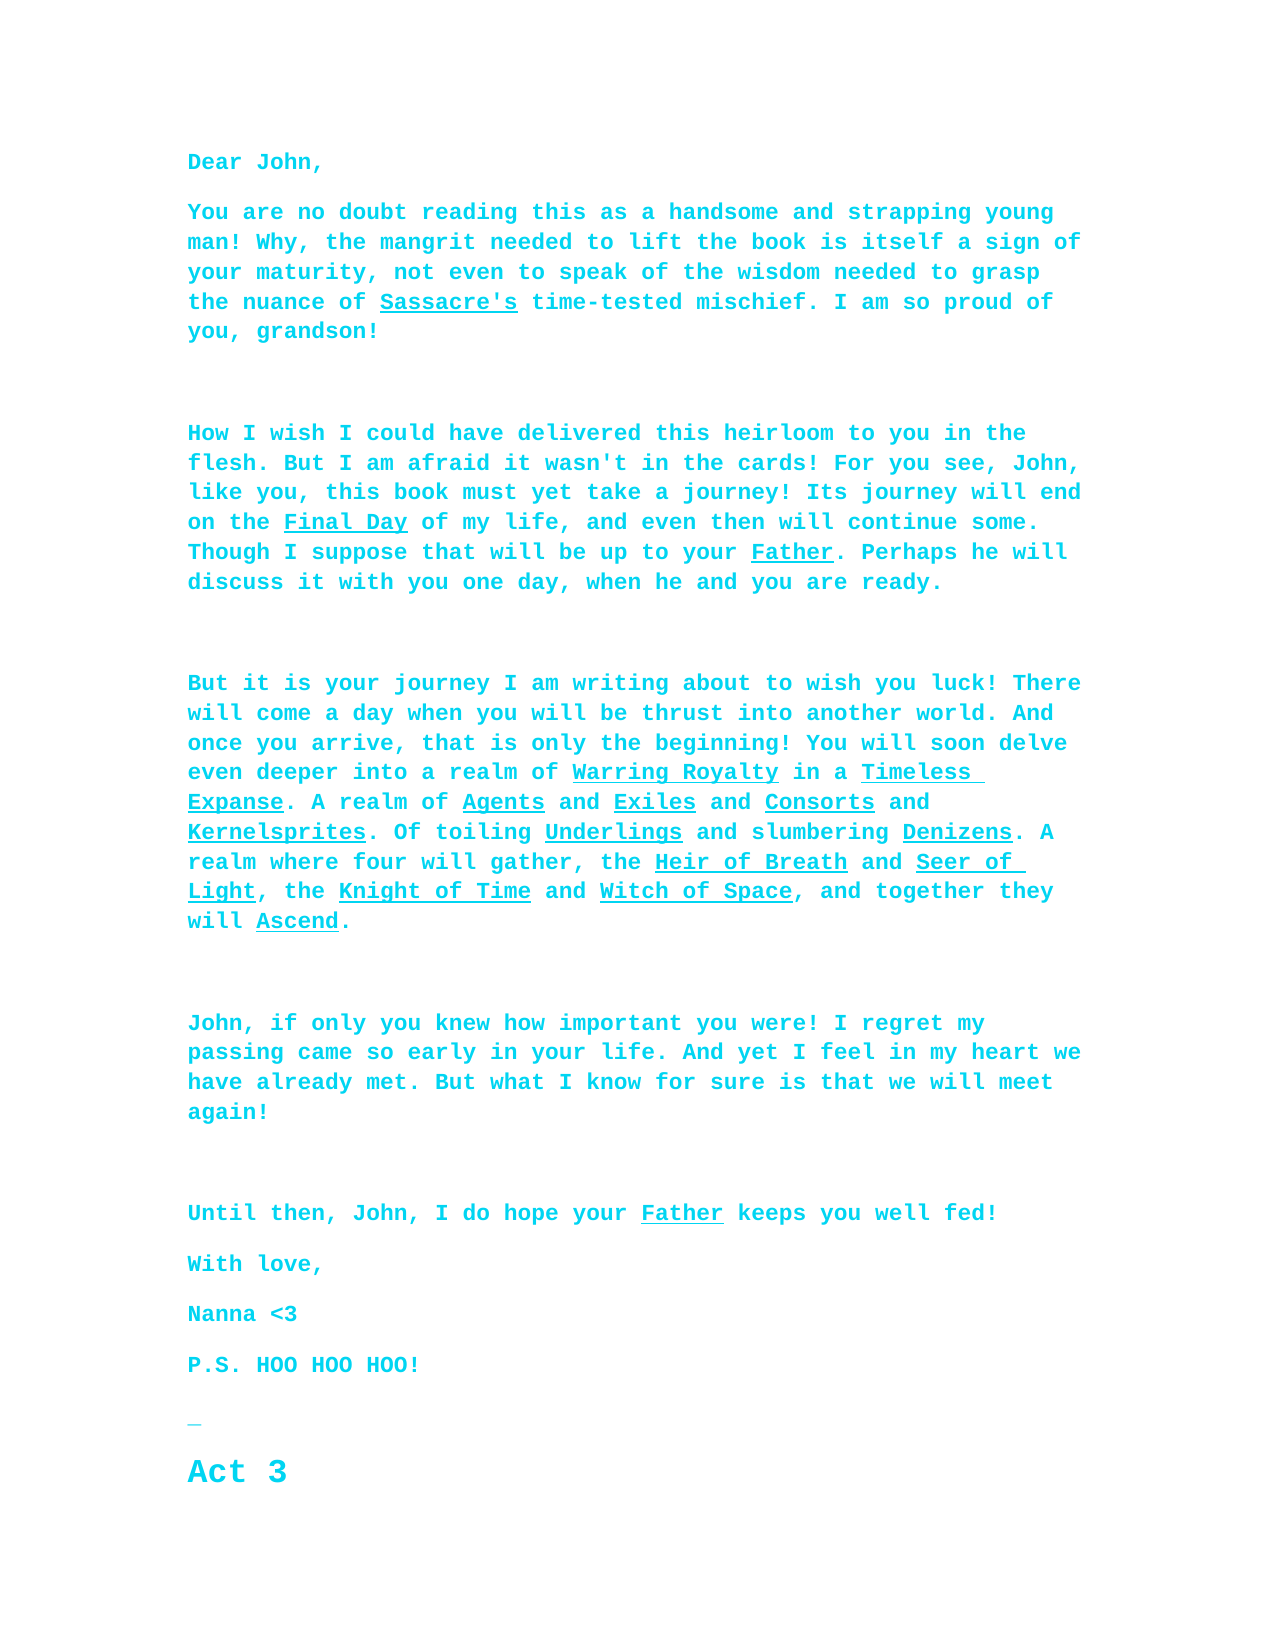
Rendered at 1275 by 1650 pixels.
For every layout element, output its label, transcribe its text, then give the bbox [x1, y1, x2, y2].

text How I wish I could have delivered this heirloom to you in the flesh. But I am afraid it wasn't in the cards! For you see, John, like you, this book must yet take a journey! Its journey will end on the Final Day of my life, and even then will continue some. Though I suppose that will be up to your Father. Perhaps he will discuss it with you one day, when he and you are ready. [187, 421, 1087, 596]
text Act 3 [187, 1454, 1087, 1492]
text P.S. HOO HOO HOO! [187, 1353, 1087, 1379]
text _ [187, 1404, 1087, 1430]
text Nanna <3 [187, 1303, 1087, 1329]
text Dear John, [187, 150, 1087, 176]
text But it is your journey I am writing about to wish you luck! There will come a day when you will be thrust into another world. And once you arrive, that is only the beginning! You will soon delve even deeper into a realm of Warring Royalty in a Timeless Expanse. A realm of Agents and Exiles and Consorts and Kernelsprites. Of toiling Underlings and slumbering Denizens. A realm where four will gather, the Heir of Breath and Seer of Light, the Knight of Time and Witch of Space, and together they will Ascend. [187, 671, 1087, 936]
text You are no doubt reading this as a handsome and strapping young man! Why, the mangrit needed to lift the book is itself a sign of your maturity, not even to speak of the wisdom needed to grasp the nuance of Sassacre's time-tested mischief. I am so proud of you, grandson! [187, 201, 1087, 346]
text John, if only you knew how important you were! I regret my passing came so early in your life. And yet I feel in my heart we have already met. But what I know for sure is that we will meet again! [187, 1011, 1087, 1126]
text With love, [187, 1252, 1087, 1278]
text Until then, John, I do hope your Father keeps you well fed! [187, 1201, 1087, 1227]
